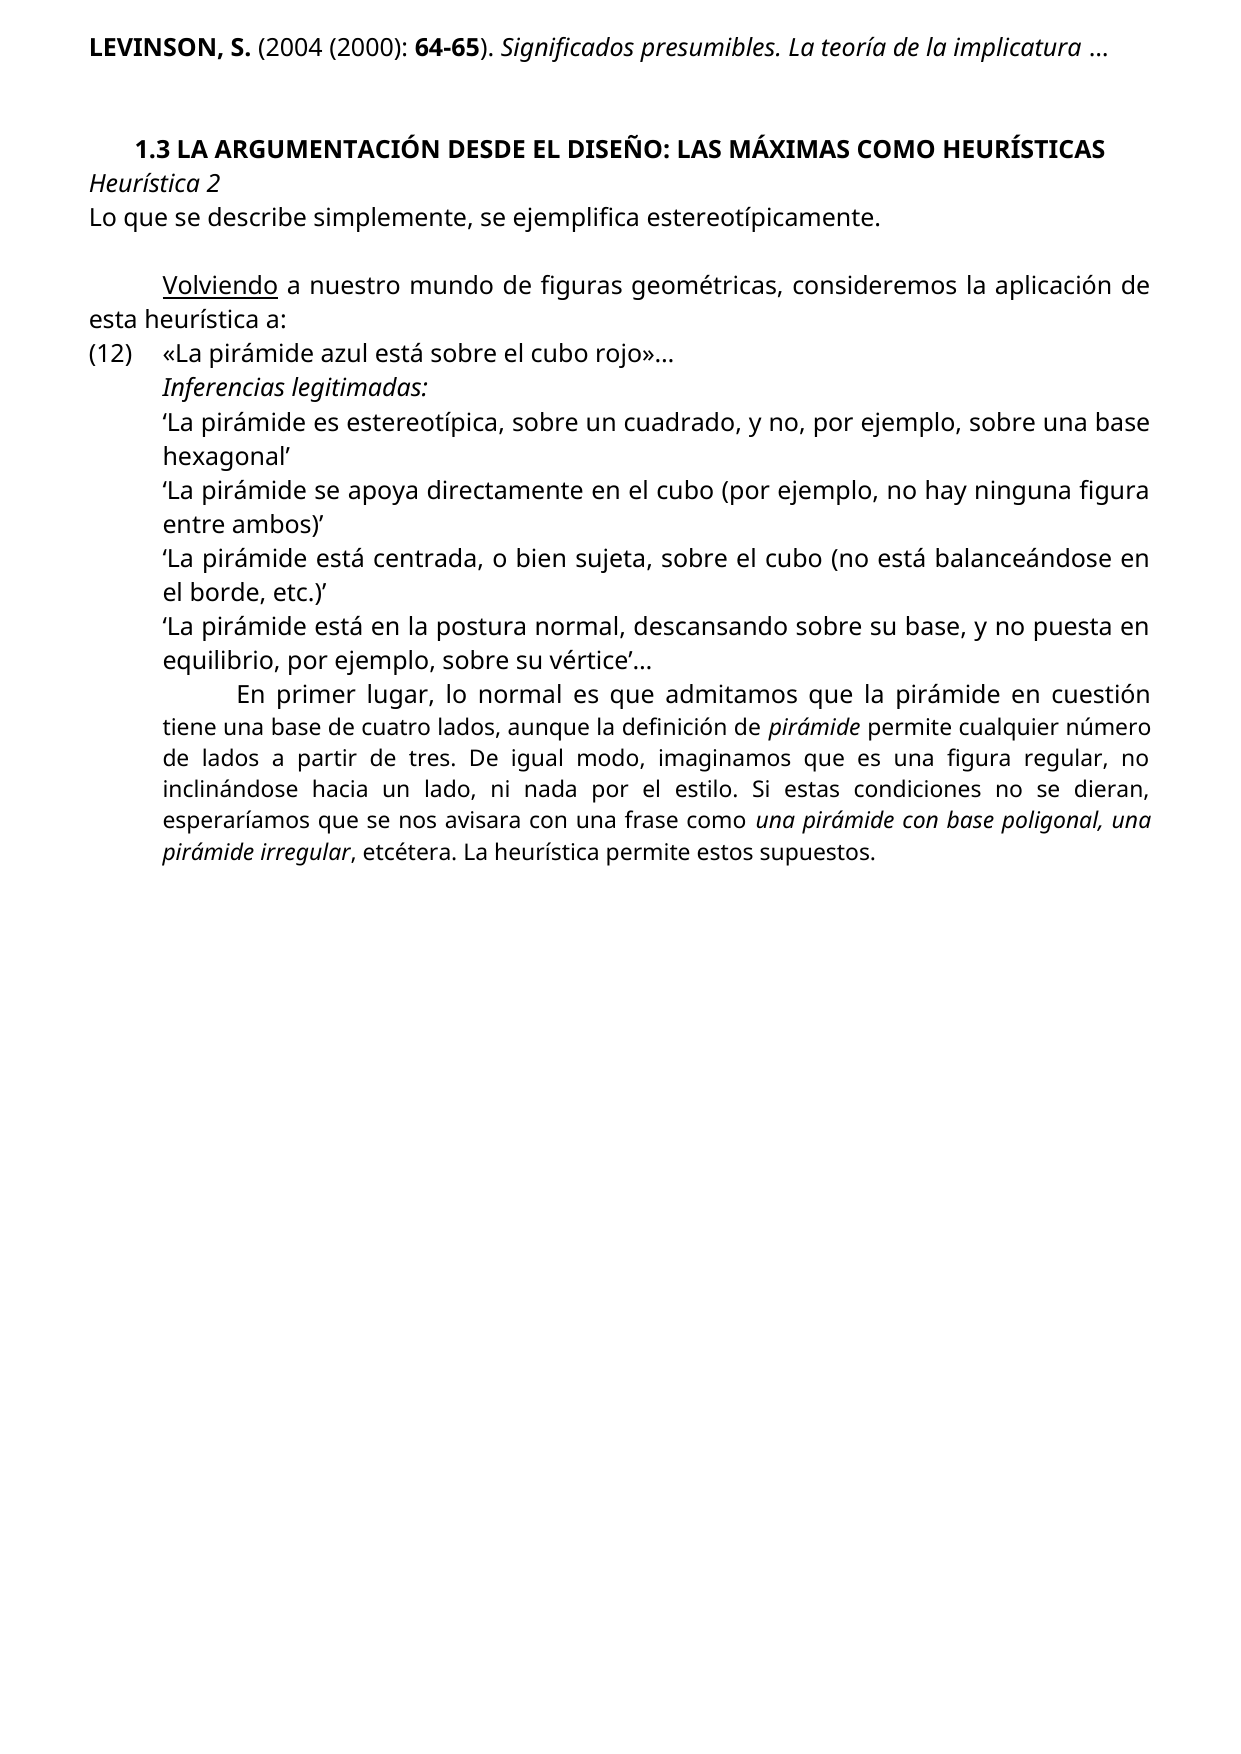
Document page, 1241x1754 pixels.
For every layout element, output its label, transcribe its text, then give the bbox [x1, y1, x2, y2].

text Volviendo a nuestro mundo de figuras geométricas, consideremos la aplicación de esta heurística a: [88, 268, 1152, 336]
text LEVINSON, S. (2004 (2000): 64-65). Significados presumibles. La teoría de la implicatura … [88, 29, 1152, 115]
text Heurística 2 [88, 166, 1152, 200]
text En primer lugar, lo normal es que admitamos que la pirámide en cuestión tiene una base de cuatro lados, aunque la definición de pirámide permite cualquier número de lados a partir de tres. De igual modo, imaginamos que es una figura regular, no inclinándose hacia un lado, ni nada por el estilo. Si estas condiciones no se dieran, esperaríamos que se nos avisara con una frase como una pirámide con base poligonal, una pirámide irregular, etcétera. La heurística permite estos supuestos. [162, 677, 1152, 867]
text Lo que se describe simplemente, se ejemplifica estereotípicamente. [88, 200, 1152, 234]
text 1.3 LA ARGUMENTACIÓN DESDE EL DISEÑO: LAS MÁXIMAS COMO HEURÍSTICAS [88, 132, 1152, 166]
text ‘La pirámide está centrada, o bien sujeta, sobre el cubo (no está balanceándose en el borde, etc.)’ [162, 540, 1152, 608]
text (12) «La pirámide azul está sobre el cubo rojo»… [88, 336, 1152, 370]
text ‘La pirámide se apoya directamente en el cubo (por ejemplo, no hay ninguna figura entre ambos)’ [162, 472, 1152, 540]
text Inferencias legitimadas: [88, 370, 1152, 404]
text ‘La pirámide es estereotípica, sobre un cuadrado, y no, por ejemplo, sobre una base hexagonal’ [162, 404, 1152, 472]
text ‘La pirámide está en la postura normal, descansando sobre su base, y no puesta en equilibrio, por ejemplo, sobre su vértice’… [162, 608, 1152, 677]
